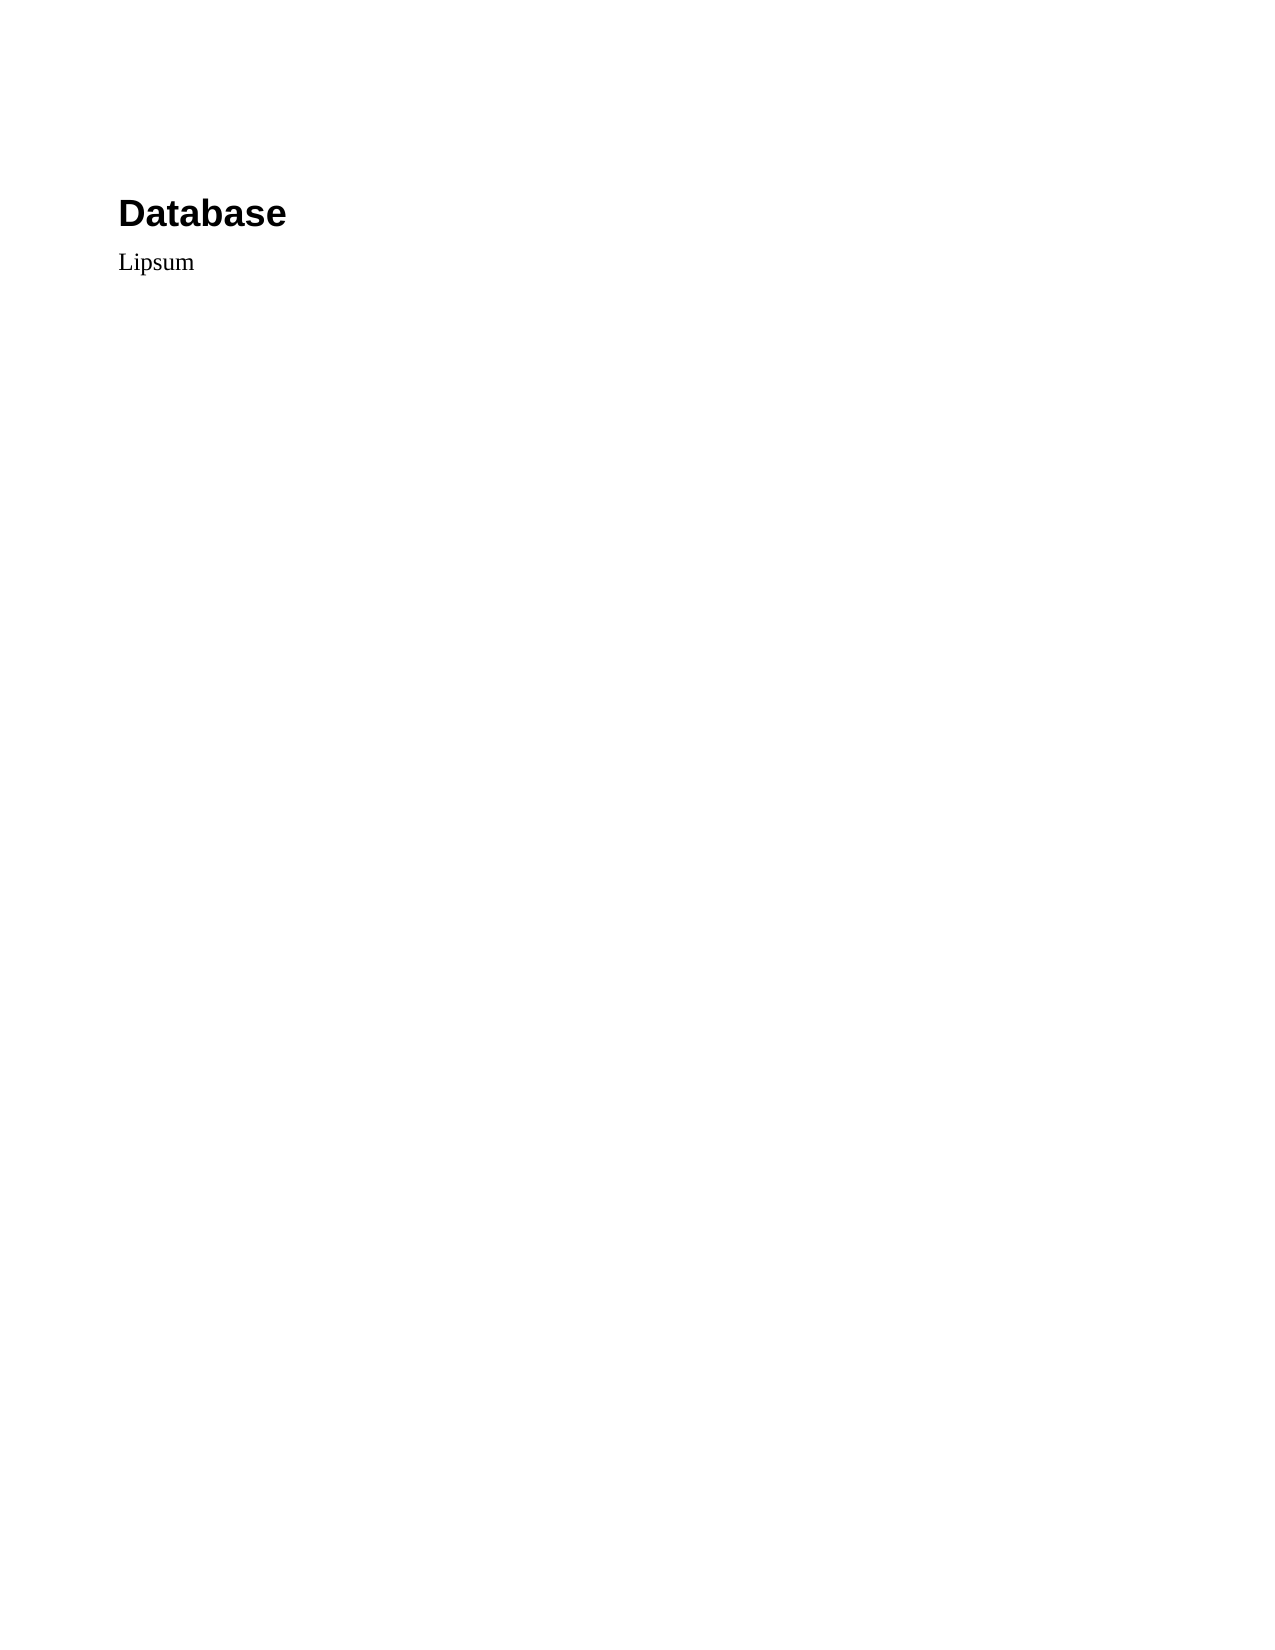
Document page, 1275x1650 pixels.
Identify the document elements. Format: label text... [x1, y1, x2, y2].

subtitle Database [118, 191, 1157, 234]
text Lipsum [118, 247, 1157, 276]
